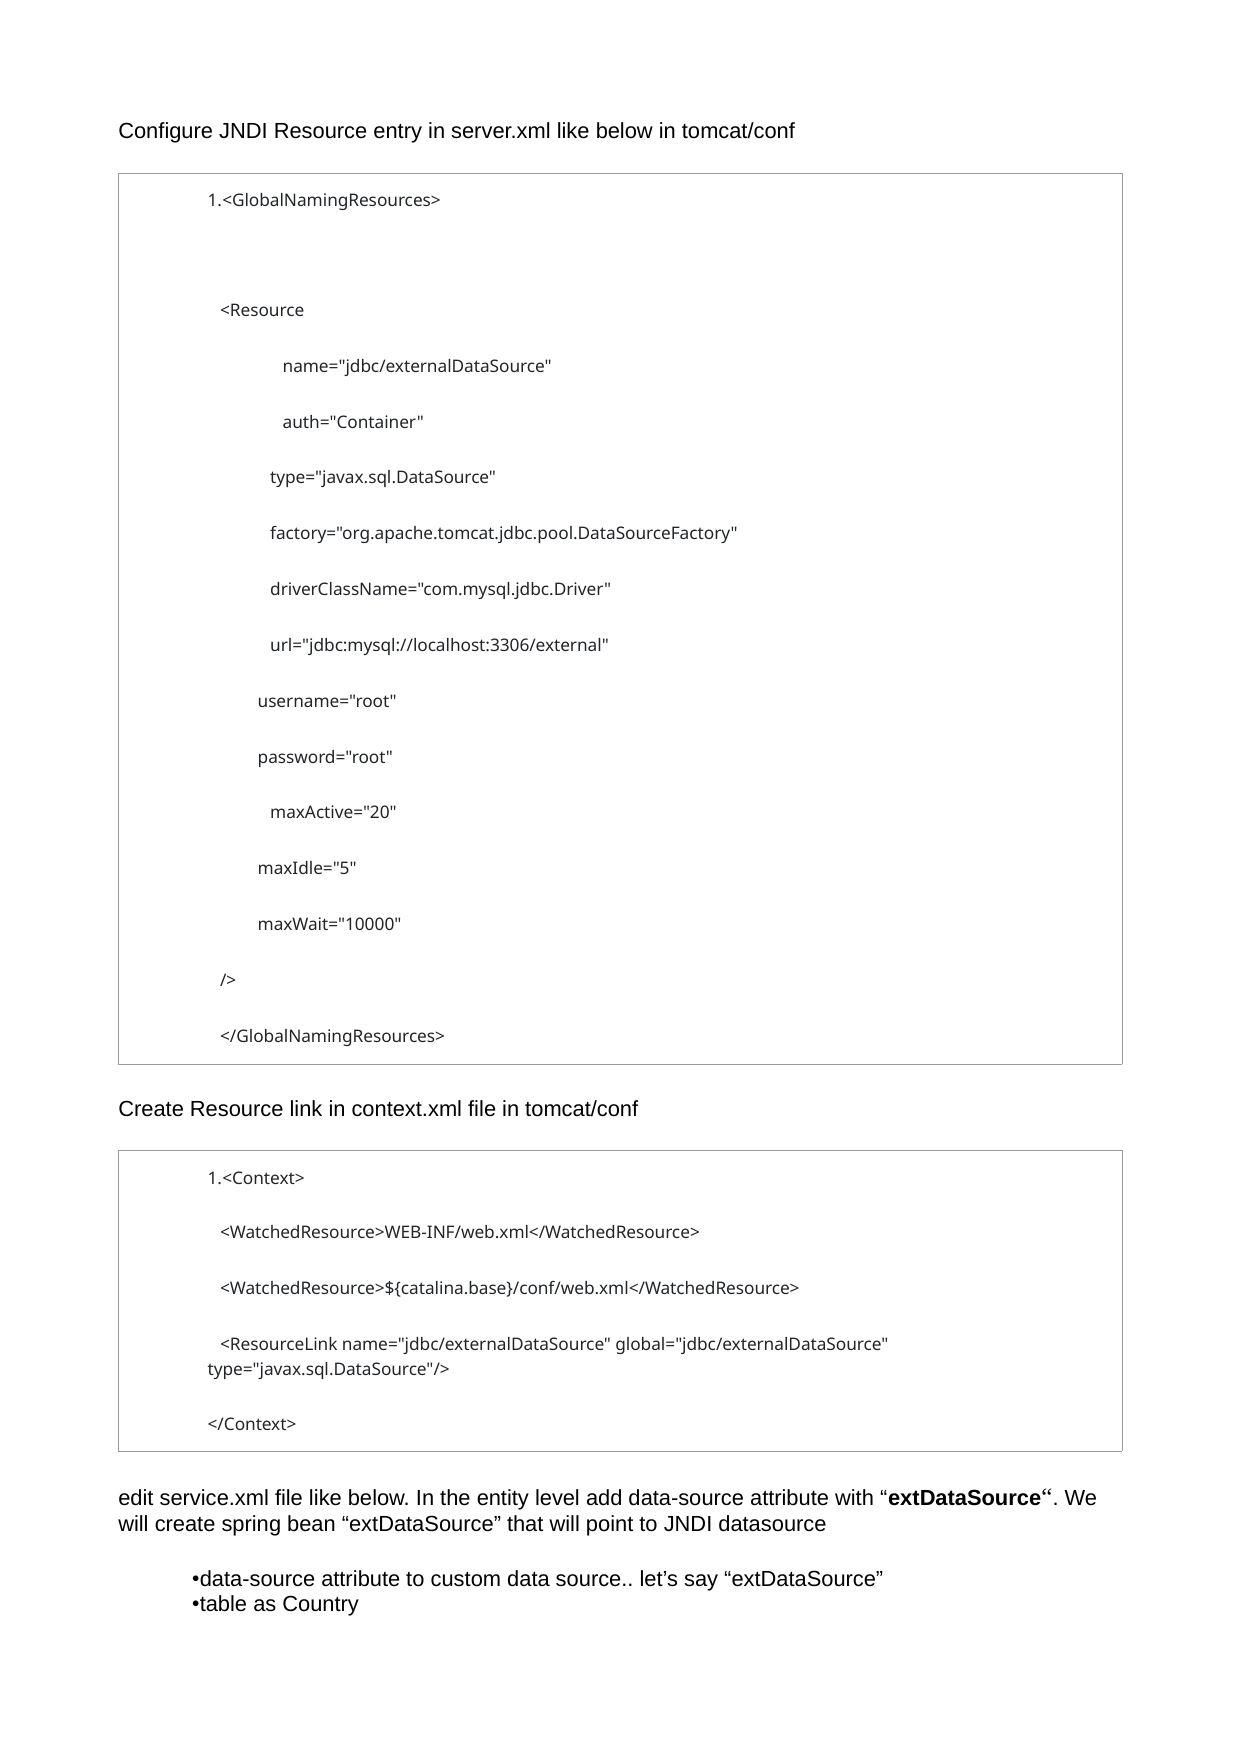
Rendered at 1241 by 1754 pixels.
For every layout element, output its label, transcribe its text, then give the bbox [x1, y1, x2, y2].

list type="javax.sql.DataSource" [119, 450, 1122, 490]
list <ResourceLink name="jdbc/externalDataSource" global="jdbc/externalDataSource" type="javax.sql.DataSource"/> [119, 1317, 1122, 1380]
list /> [119, 952, 1122, 993]
text Configure JNDI Resource entry in server.xml like below in tomcat/conf [118, 118, 1122, 143]
list <GlobalNamingResources> [119, 174, 1122, 212]
list maxIdle="5" [119, 841, 1122, 881]
list auth="Container" [119, 394, 1122, 434]
list </GlobalNamingResources> [119, 1008, 1122, 1064]
list <Context> [119, 1151, 1122, 1189]
list factory="org.apache.tomcat.jdbc.pool.DataSourceFactory" [119, 506, 1122, 546]
list data-source attribute to custom data source.. let’s say “extDataSource” [118, 1565, 1122, 1591]
text Create Resource link in context.xml file in tomcat/conf [118, 1096, 1122, 1121]
list <WatchedResource>WEB-INF/web.xml</WatchedResource> [119, 1205, 1122, 1245]
text edit service.xml file like below. In the entity level add data-source attribute with “extDataSource“. We will create spring bean “extDataSource” that will point to JNDI datasource [118, 1482, 1122, 1536]
list <WatchedResource>${catalina.base}/conf/web.xml</WatchedResource> [119, 1261, 1122, 1301]
list maxWait="10000" [119, 897, 1122, 937]
list url="jdbc:mysql://localhost:3306/external" [119, 617, 1122, 658]
list <Resource [119, 282, 1122, 323]
list table as Country [118, 1591, 1122, 1616]
list username="root" [119, 673, 1122, 713]
list driverClassName="com.mysql.jdbc.Driver" [119, 562, 1122, 602]
list maxActive="20" [119, 785, 1122, 825]
list password="root" [119, 729, 1122, 769]
list </Context> [119, 1396, 1122, 1451]
list name="jdbc/externalDataSource" [119, 338, 1122, 378]
